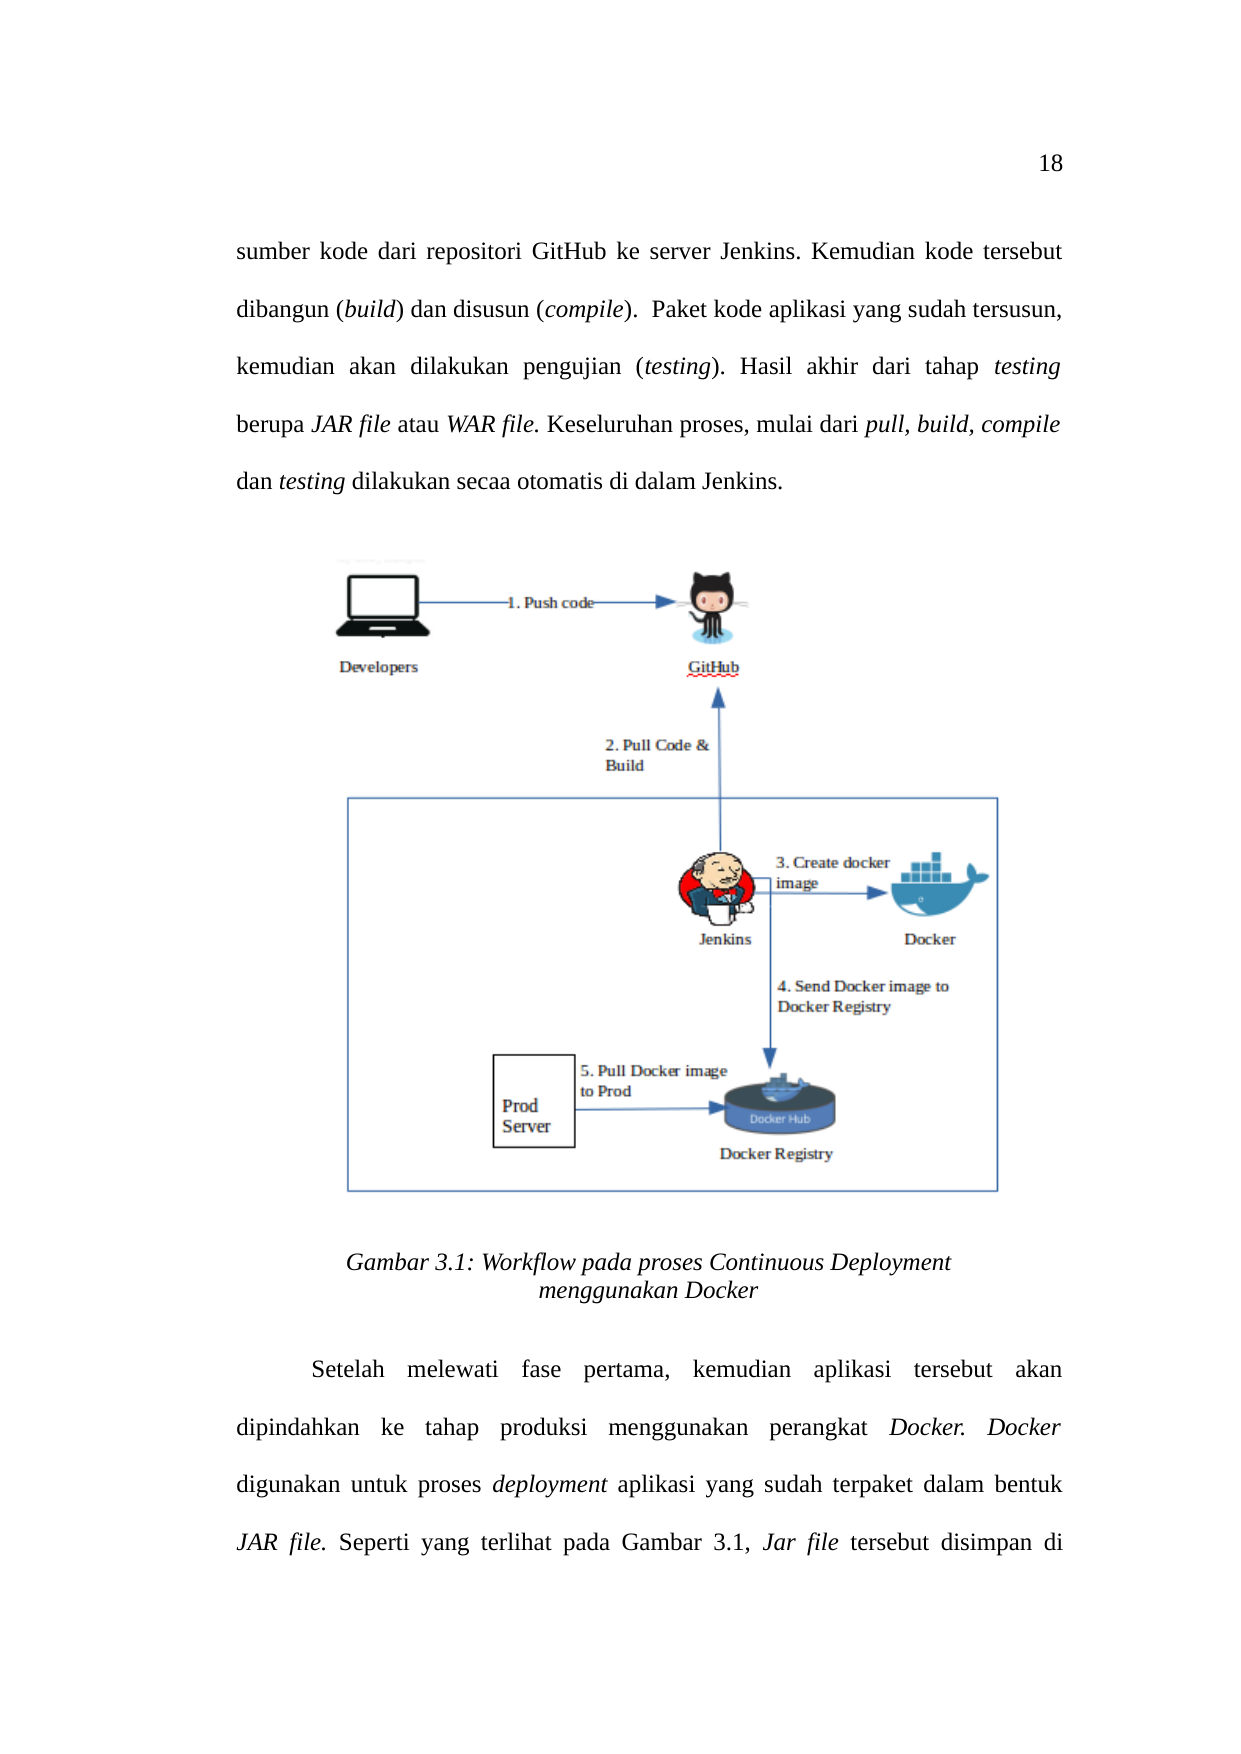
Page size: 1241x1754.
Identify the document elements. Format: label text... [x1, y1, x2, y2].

text Setelah melewati fase pertama, kemudian aplikasi tersebut akan dipindahkan ke tahap produksi menggunakan perangkat Docker. Docker digunakan untuk proses deployment aplikasi yang sudah terpaket dalam bentuk JAR file. Seperti yang terlihat pada Gambar 3.1, Jar file tersebut disimpan di [236, 1354, 1063, 1556]
picture [277, 542, 1022, 1247]
text sumber kode dari repositori GitHub ke server Jenkins. Kemudian kode tersebut dibangun (build) dan disusun (compile). Paket kode aplikasi yang sudah tersusun, kemudian akan dilakukan pengujian (testing). Hasil akhir dari tahap testing berupa JAR file atau WAR file. Keseluruhan proses, mulai dari pull, build, compile dan testing dilakukan secaa otomatis di dalam Jenkins. [236, 236, 1063, 495]
text Gambar 3.1: Workflow pada proses Continuous Deployment menggunakan Docker [278, 1247, 1021, 1304]
